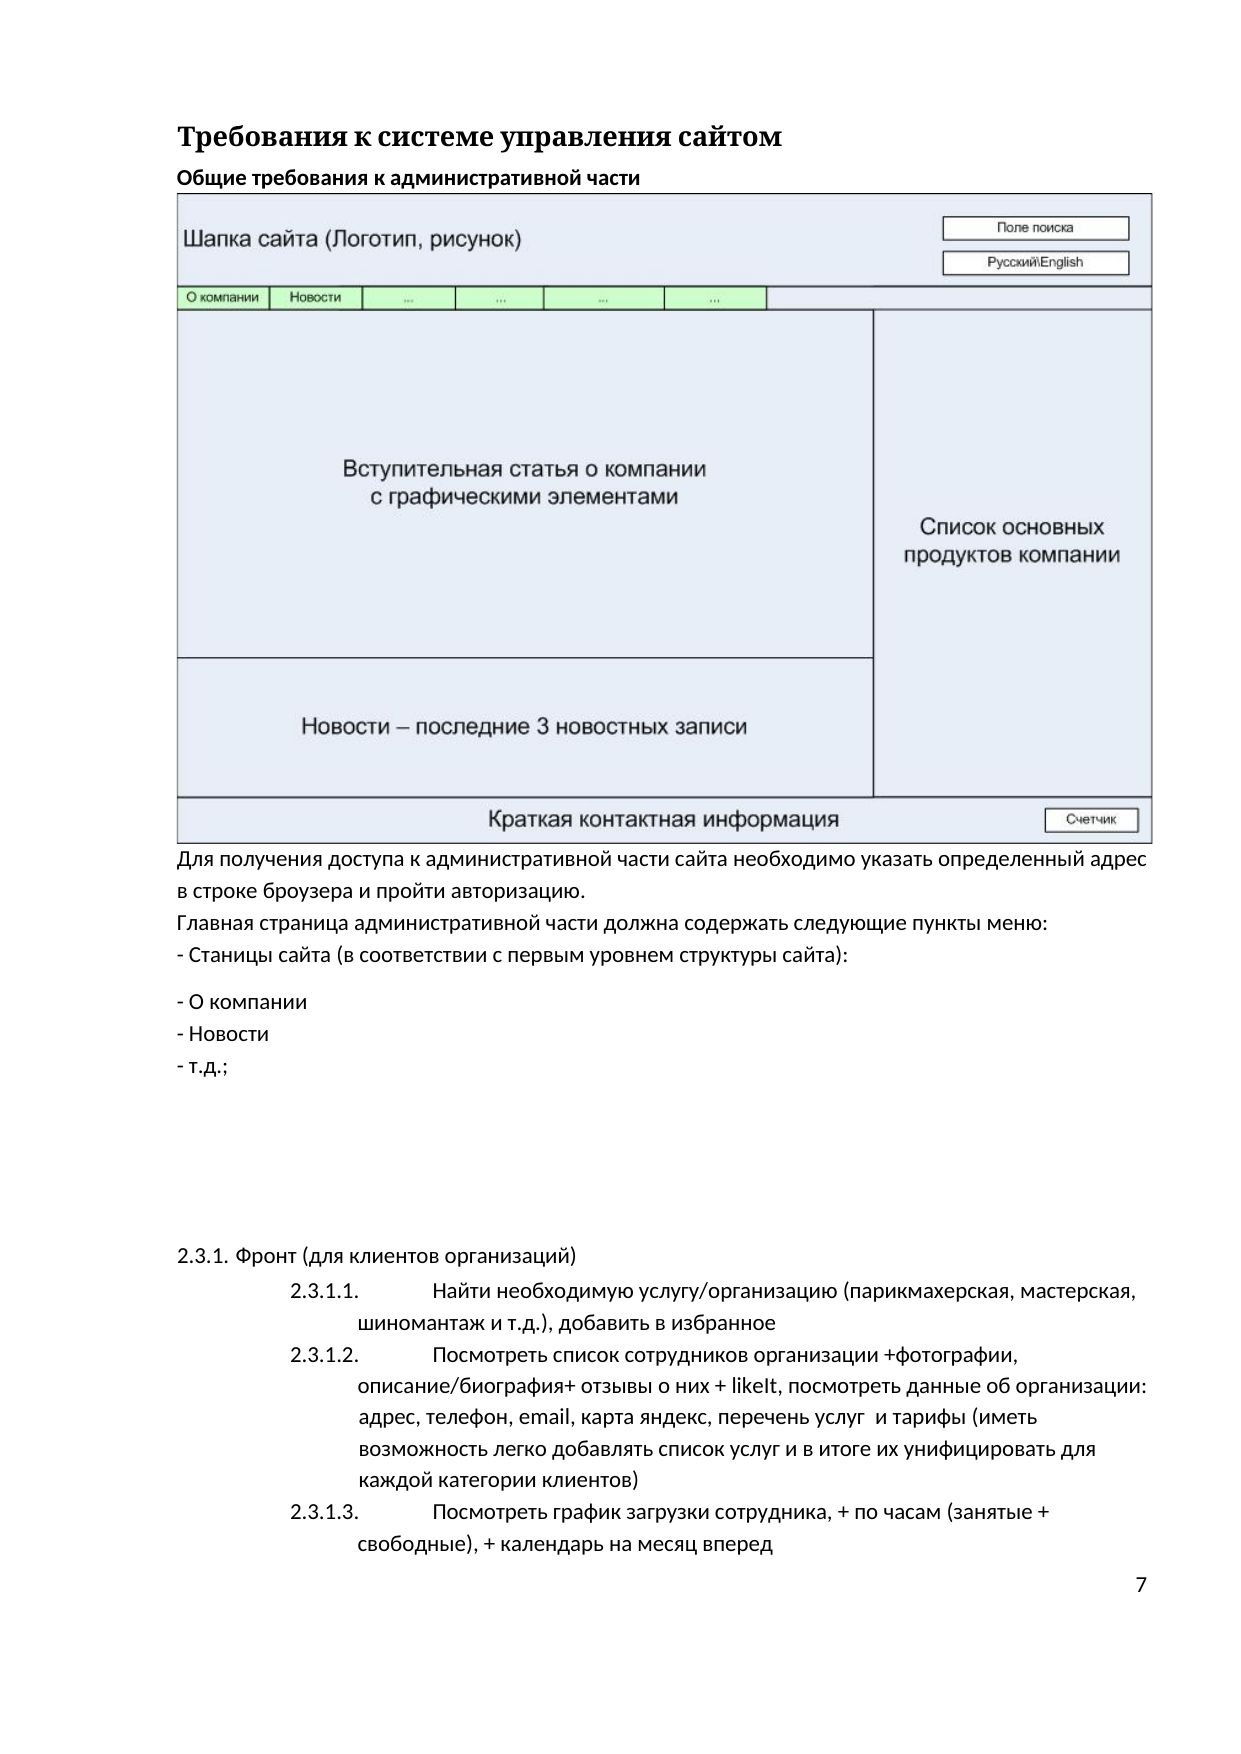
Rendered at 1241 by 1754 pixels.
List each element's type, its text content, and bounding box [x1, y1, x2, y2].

text - О компании - Новости - т.д.; [177, 987, 1152, 1079]
text 2.3.1.1. Найти необходимую услугу/организацию (парикмахерская, мастерская, шиномантаж и т.д.), добавить в избранное [290, 1276, 1152, 1336]
picture [176, 193, 1153, 844]
text Общие требования к административной части [177, 163, 1152, 193]
text 2.3.1.3. Посмотреть график загрузки сотрудника, + по часам (занятые + свободные), + календарь на месяц вперед [290, 1497, 1152, 1557]
text 2.3.1. Фронт (для клиентов организаций) [177, 1241, 1152, 1269]
text 2.3.1.2. Посмотреть список сотрудников организации +фотографии, описание/биография+ отзывы о них + likeIt, посмотреть данные об организации: [290, 1340, 1152, 1399]
text адрес, телефон, email, карта яндекс, перечень услуг и тарифы (иметь возможность легко добавлять список услуг и в итоге их унифицировать для каждой категории клиентов) [358, 1402, 1152, 1493]
subtitle Требования к системе управления сайтом [177, 122, 1152, 153]
text Для получения доступа к административной части сайта необходимо указать определенный адрес в строке броузера и пройти авторизацию. Главная страница административной части должна содержать следующие пункты меню: - Станицы сайта (в соответствии с первым уровнем структуры сайта): [177, 844, 1152, 968]
